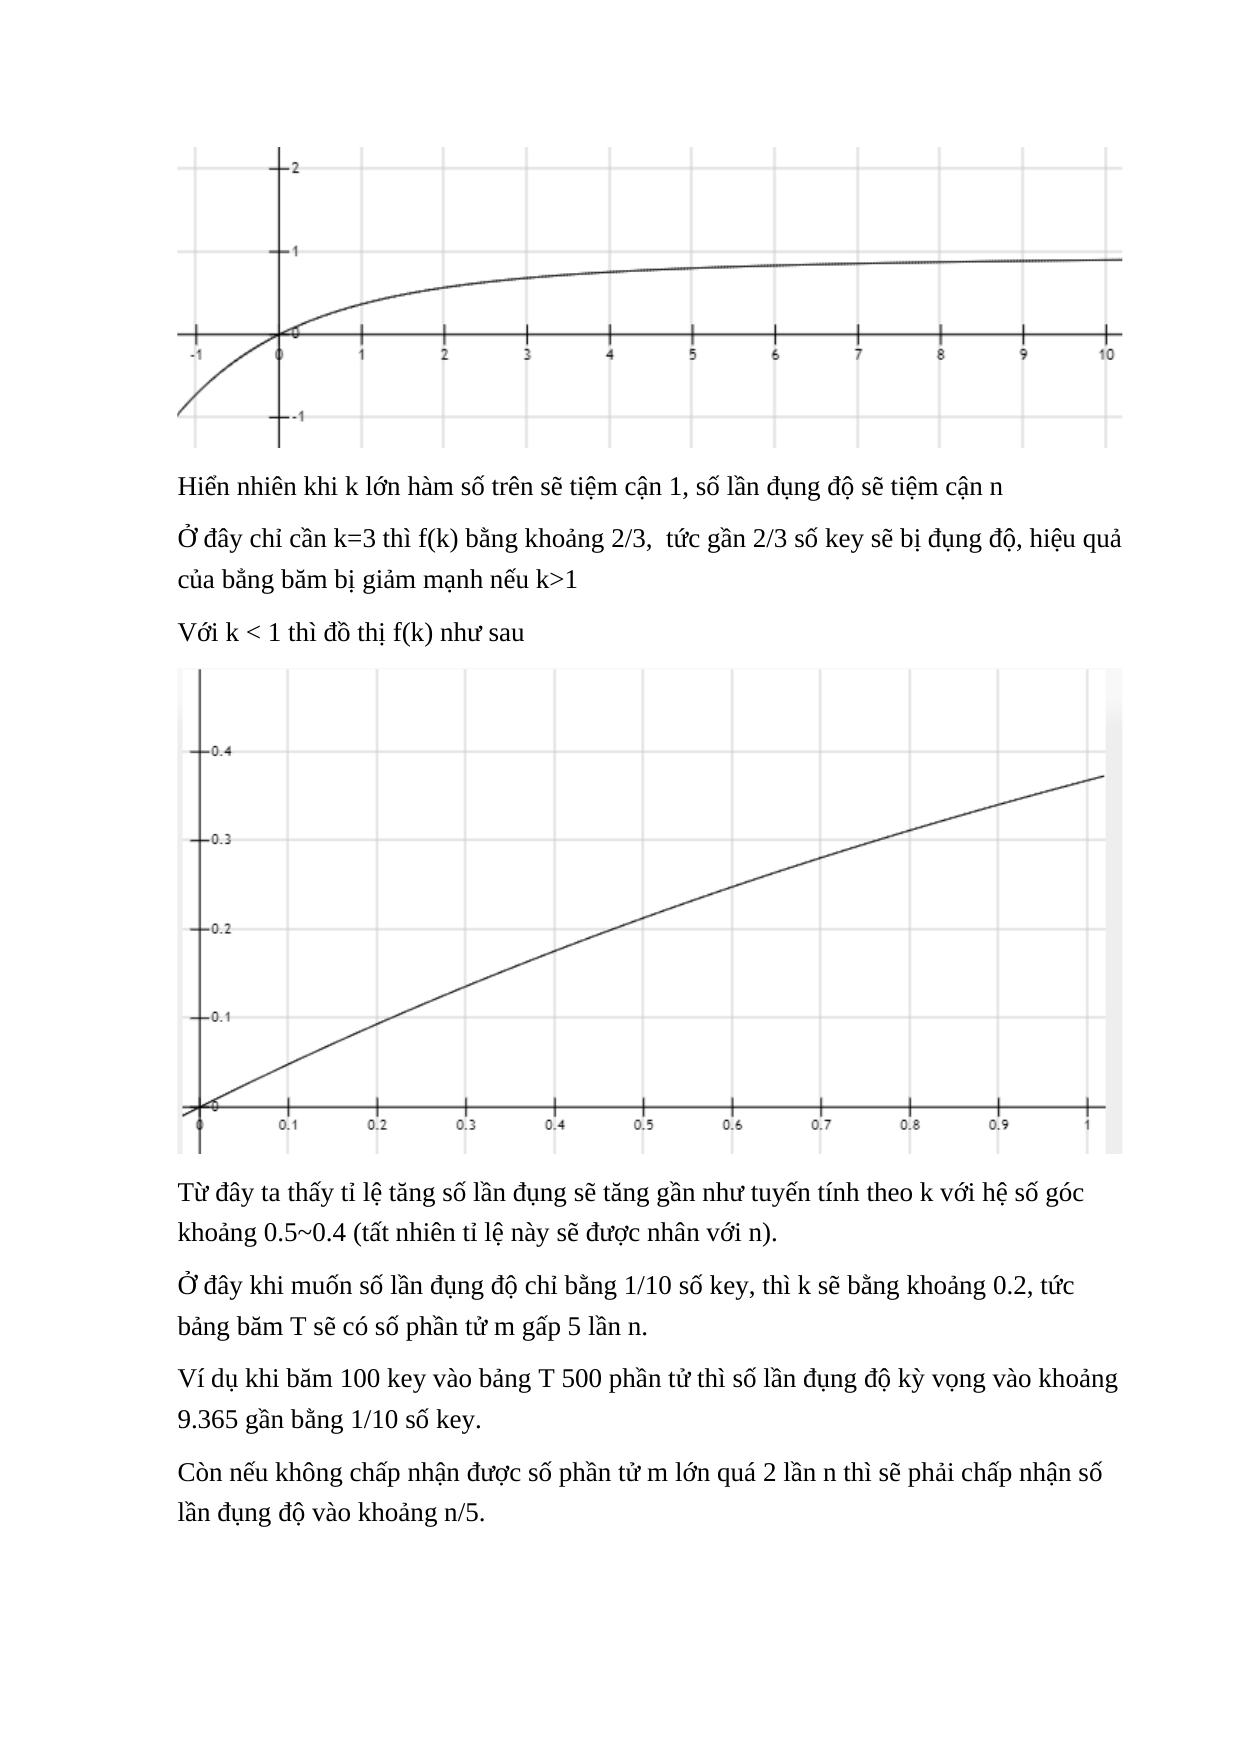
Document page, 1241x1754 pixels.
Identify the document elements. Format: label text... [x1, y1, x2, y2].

text Ở đây khi muốn số lần đụng độ chỉ bằng 1/10 số key, thì k sẽ bằng khoảng 0.2, tức bảng băm T sẽ có số phần tử m gấp 5 lần n. [177, 1269, 1122, 1341]
text Ở đây chỉ cần k=3 thì f(k) bằng khoảng 2/3, tức gần 2/3 số key sẽ bị đụng độ, hiệu quả của bẳng băm bị giảm mạnh nếu k>1 [177, 522, 1122, 594]
text Hiển nhiên khi k lớn hàm số trên sẽ tiệm cận 1, số lần đụng độ sẽ tiệm cận n [177, 469, 1122, 501]
text Còn nếu không chấp nhận được số phần tử m lớn quá 2 lần n thì sẽ phải chấp nhận số lần đụng độ vào khoảng n/5. [177, 1456, 1122, 1527]
text Ví dụ khi băm 100 key vào bảng T 500 phần tử thì số lần đụng độ kỳ vọng vào khoảng 9.365 gần bằng 1/10 số key. [177, 1362, 1122, 1434]
text Từ đây ta thấy tỉ lệ tăng số lần đụng sẽ tăng gần như tuyến tính theo k với hệ số góc khoảng 0.5~0.4 (tất nhiên tỉ lệ này sẽ được nhân với n). [177, 1176, 1122, 1247]
text Với k < 1 thì đồ thị f(k) như sau [177, 616, 1122, 647]
